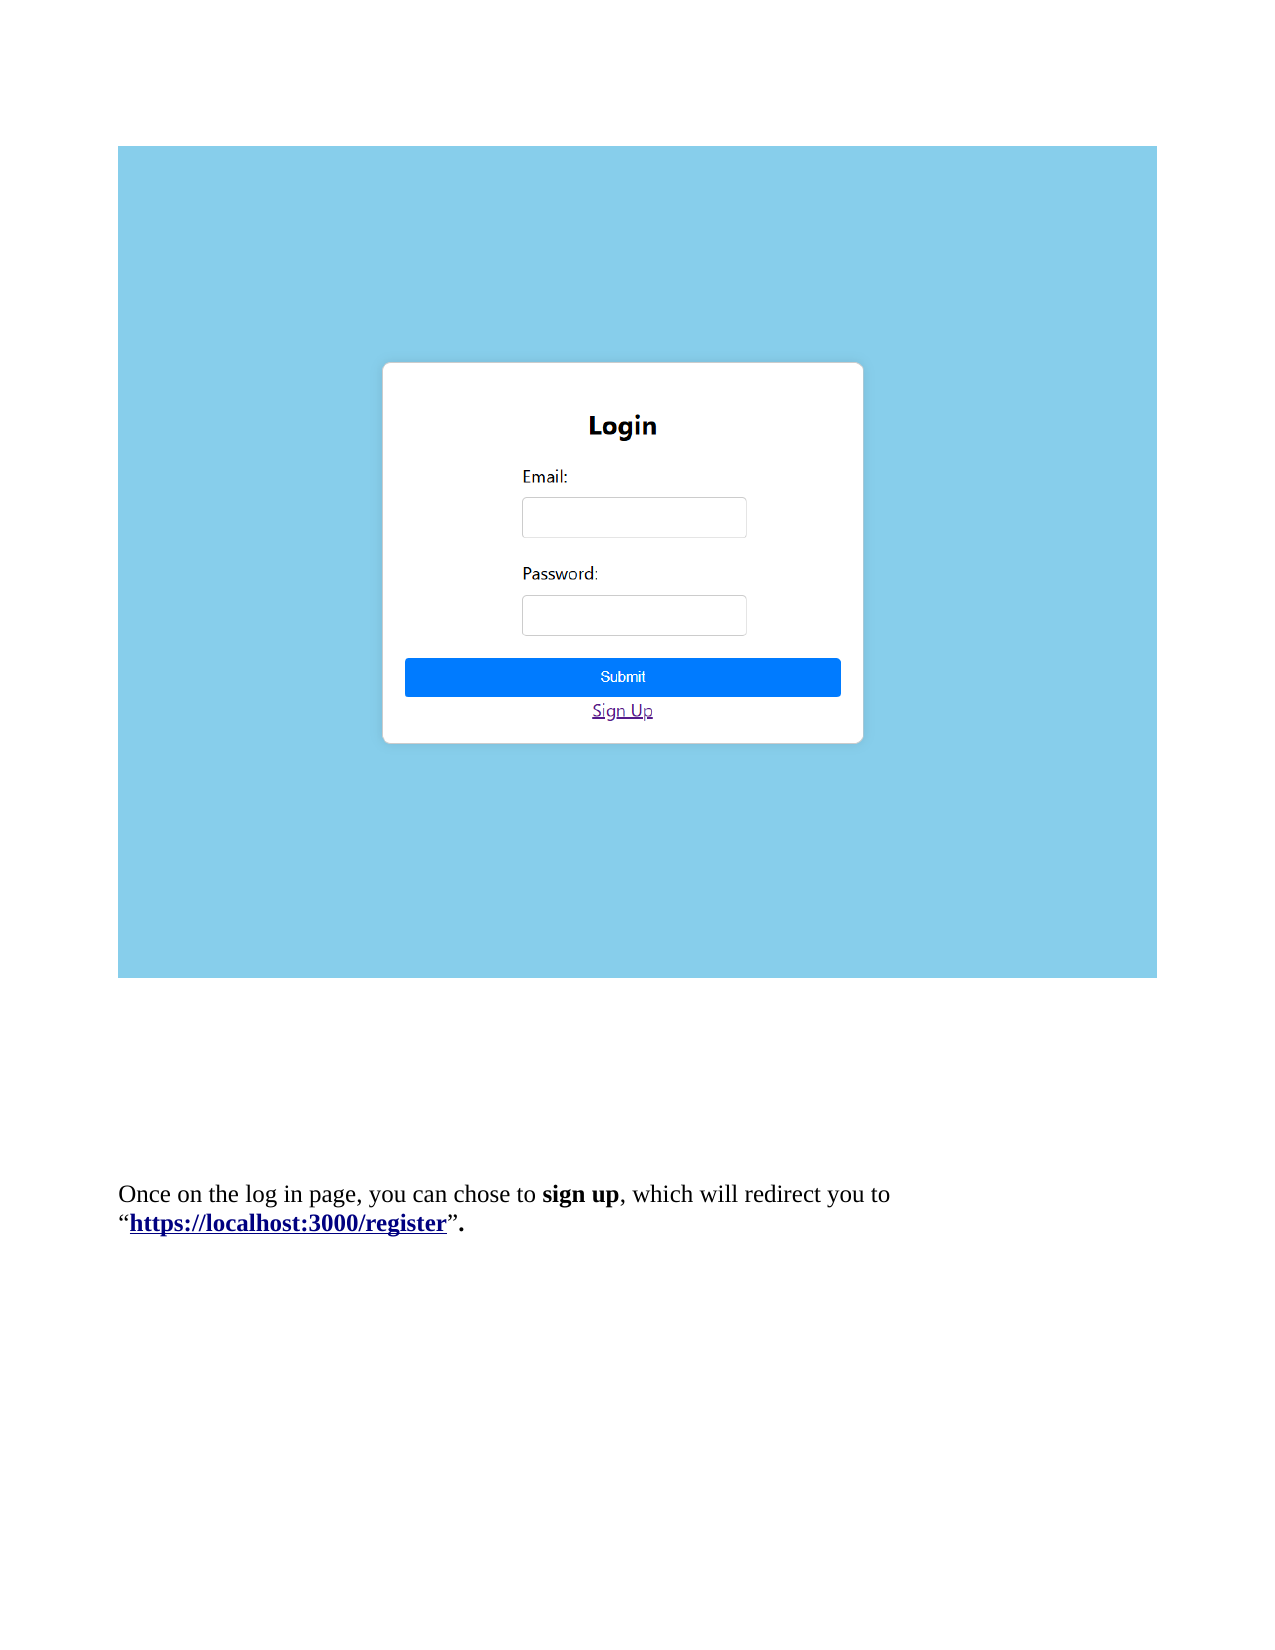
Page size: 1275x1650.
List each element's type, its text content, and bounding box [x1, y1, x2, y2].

picture [118, 146, 1157, 978]
text Once on the log in page, you can chose to sign up, which will redirect you to “https://localhost:3000/register”. [118, 1179, 1157, 1237]
